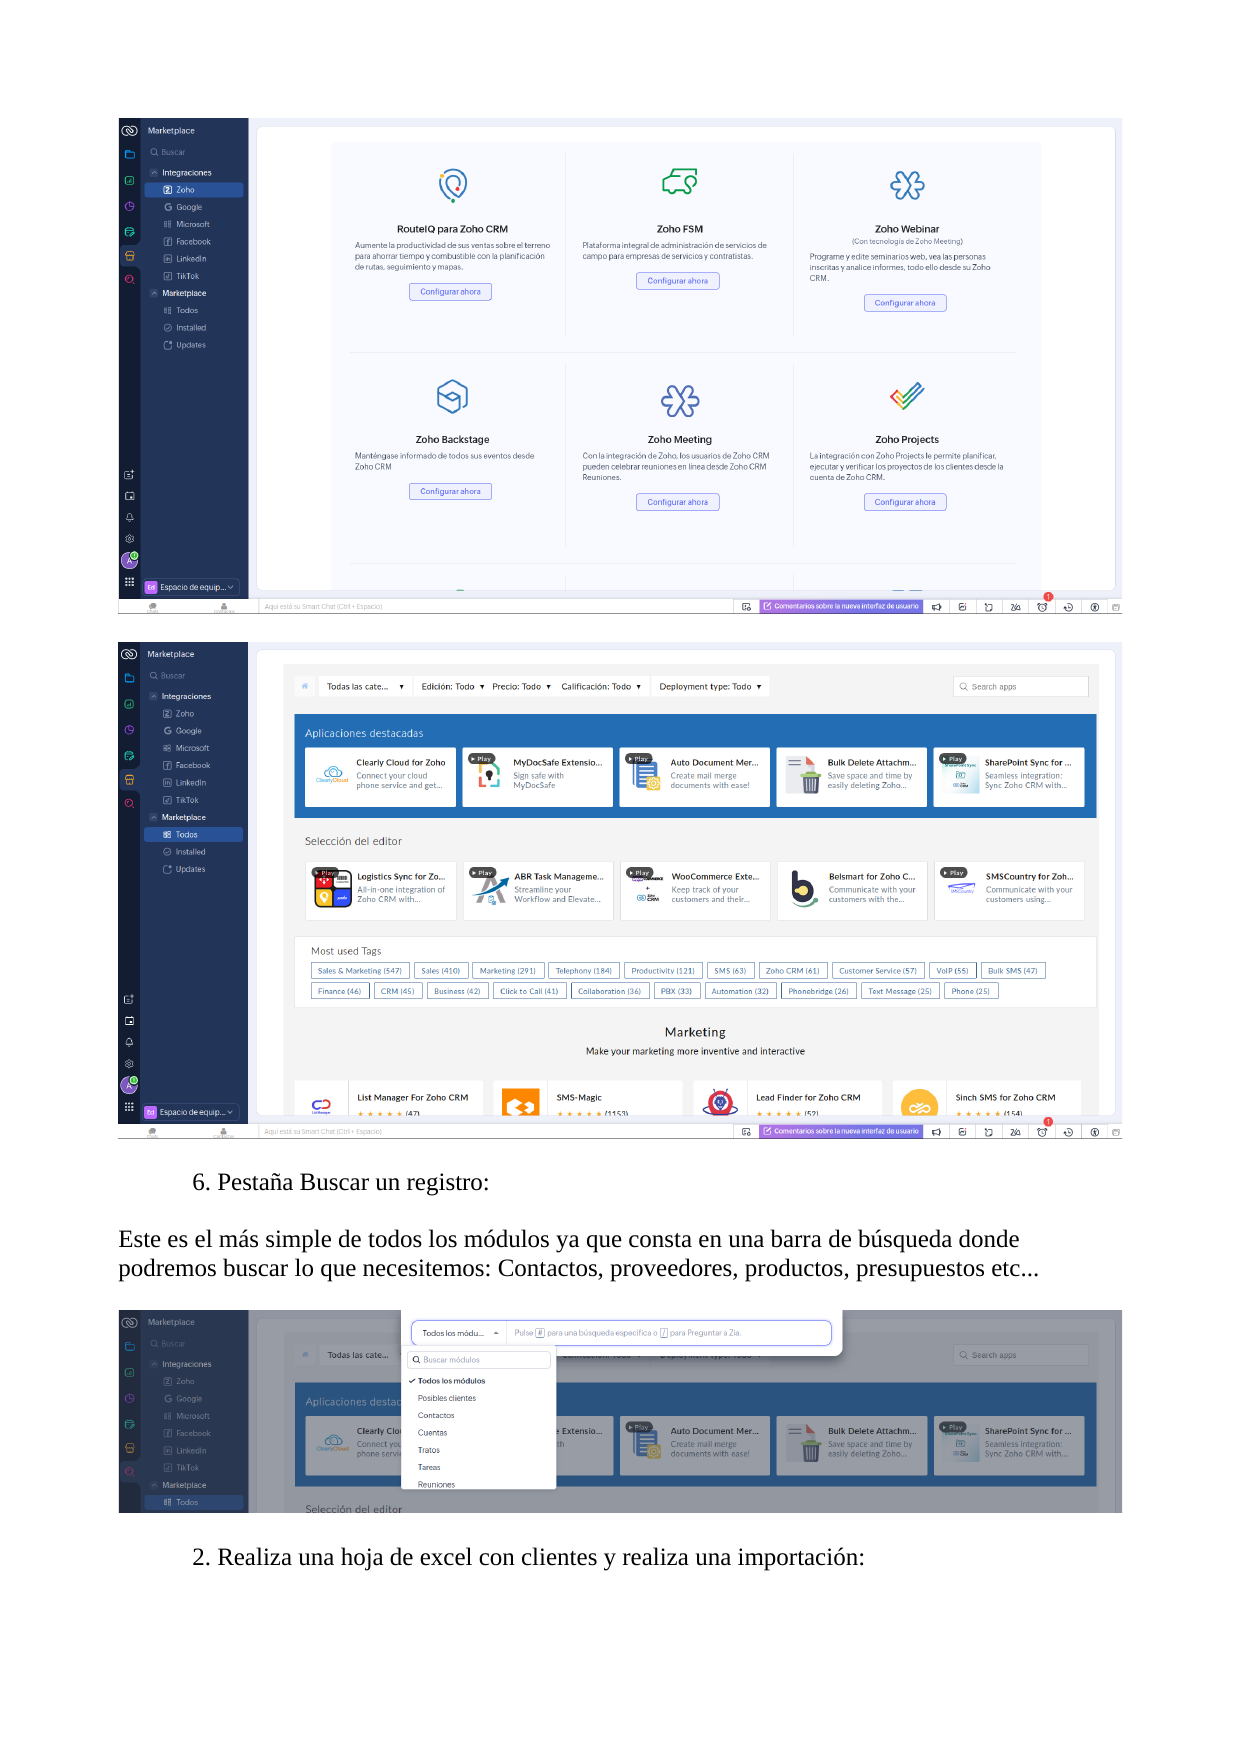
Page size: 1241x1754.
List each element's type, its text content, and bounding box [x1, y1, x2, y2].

text 6. Pestaña Buscar un registro: [118, 1167, 1122, 1196]
text Este es el más simple de todos los módulos ya que consta en una barra de búsqueda donde podremos buscar lo que necesitemos: Contactos, proveedores, productos, presupuestos etc... [118, 1224, 1122, 1282]
picture [118, 642, 1123, 1139]
text 2. Realiza una hoja de excel con clientes y realiza una importación: [118, 1542, 1122, 1570]
picture [118, 118, 1123, 614]
picture [118, 1310, 1123, 1513]
